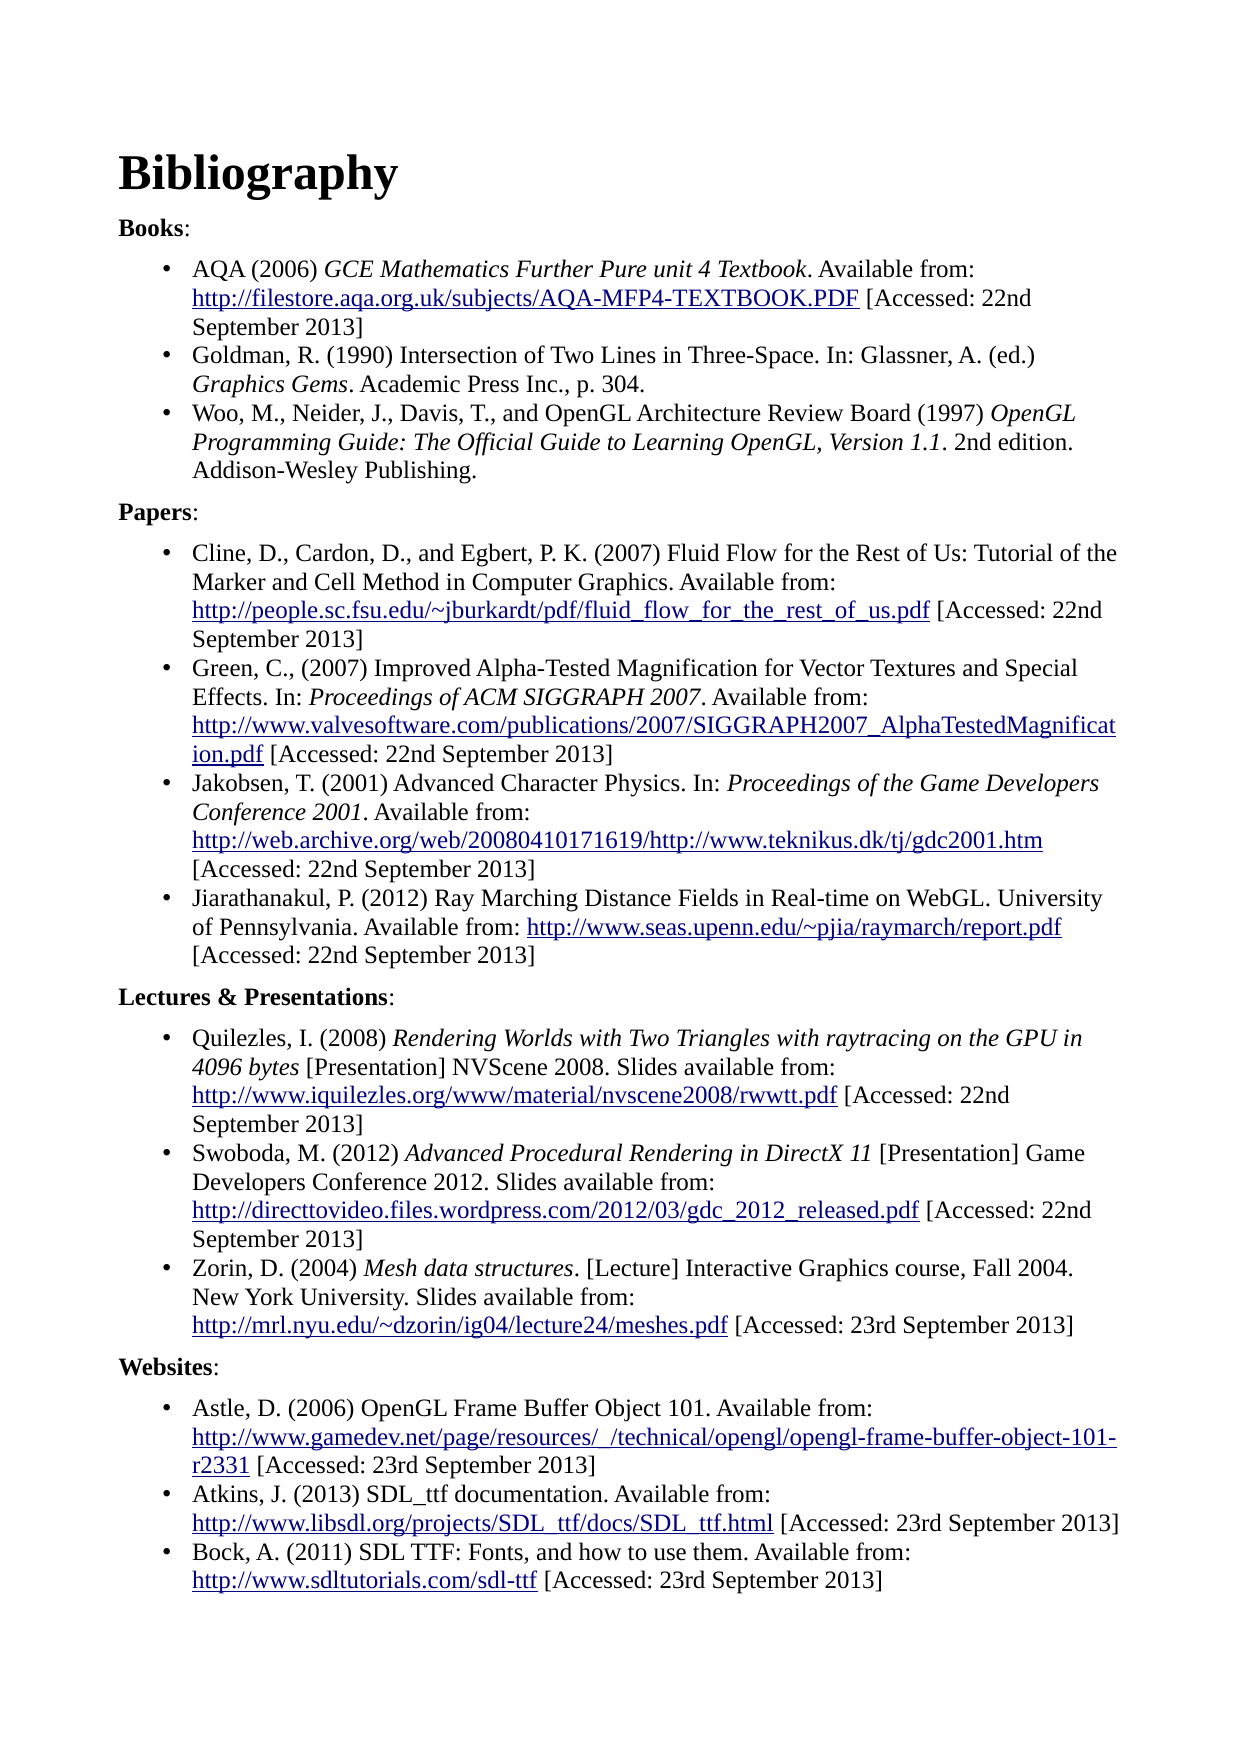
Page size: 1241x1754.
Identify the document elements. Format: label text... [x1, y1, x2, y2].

list Zorin, D. (2004) Mesh data structures. [Lecture] Interactive Graphics course, Fall 2004. New York University. Slides available from: http://mrl.nyu.edu/~dzorin/ig04/lecture24/meshes.pdf [Accessed: 23rd September 2013] [162, 1253, 1122, 1339]
list AQA (2006) GCE Mathematics Further Pure unit 4 Textbook. Available from: http://filestore.aqa.org.uk/subjects/AQA-MFP4-TEXTBOOK.PDF [Accessed: 22nd September 2013] [162, 254, 1122, 341]
list Woo, M., Neider, J., Davis, T., and OpenGL Architecture Review Board (1997) OpenGL Programming Guide: The Official Guide to Learning OpenGL, Version 1.1. 2nd edition. Addison-Wesley Publishing. [162, 398, 1122, 484]
list Astle, D. (2006) OpenGL Frame Buffer Object 101. Available from: http://www.gamedev.net/page/resources/_/technical/opengl/opengl-frame-buffer-object-101-r2331 [Accessed: 23rd September 2013] [162, 1393, 1122, 1479]
list Jakobsen, T. (2001) Advanced Character Physics. In: Proceedings of the Game Developers Conference 2001. Available from: http://web.archive.org/web/20080410171619/http://www.teknikus.dk/tj/gdc2001.htm [Accessed: 22nd September 2013] [162, 768, 1122, 883]
text Lectures & Presentations: [118, 982, 1122, 1011]
list Bock, A. (2011) SDL TTF: Fonts, and how to use them. Available from: http://www.sdltutorials.com/sdl-ttf [Accessed: 23rd September 2013] [162, 1537, 1122, 1594]
list Jiarathanakul, P. (2012) Ray Marching Distance Fields in Real-time on WebGL. University of Pennsylvania. Available from: http://www.seas.upenn.edu/~pjia/raymarch/report.pdf [Accessed: 22nd September 2013] [162, 883, 1122, 969]
subtitle Bibliography [118, 143, 1122, 201]
list Quilezles, I. (2008) Rendering Worlds with Two Triangles with raytracing on the GPU in 4096 bytes [Presentation] NVScene 2008. Slides available from: http://www.iquilezles.org/www/material/nvscene2008/rwwtt.pdf [Accessed: 22nd September 2013] [162, 1023, 1122, 1138]
list Green, C., (2007) Improved Alpha-Tested Magnification for Vector Textures and Special Effects. In: Proceedings of ACM SIGGRAPH 2007. Available from: http://www.valvesoftware.com/publications/2007/SIGGRAPH2007_AlphaTestedMagnification.pdf [Accessed: 22nd September 2013] [162, 653, 1122, 768]
list Swoboda, M. (2012) Advanced Procedural Rendering in DirectX 11 [Presentation] Game Developers Conference 2012. Slides available from: http://directtovideo.files.wordpress.com/2012/03/gdc_2012_released.pdf [Accessed: 22nd September 2013] [162, 1138, 1122, 1253]
text Books: [118, 213, 1122, 242]
text Papers: [118, 497, 1122, 526]
text Websites: [118, 1352, 1122, 1381]
list Atkins, J. (2013) SDL_ttf documentation. Available from: http://www.libsdl.org/projects/SDL_ttf/docs/SDL_ttf.html [Accessed: 23rd September 2013] [162, 1479, 1122, 1537]
list Cline, D., Cardon, D., and Egbert, P. K. (2007) Fluid Flow for the Rest of Us: Tutorial of the Marker and Cell Method in Computer Graphics. Available from: http://people.sc.fsu.edu/~jburkardt/pdf/fluid_flow_for_the_rest_of_us.pdf [Accessed: 22nd September 2013] [162, 538, 1122, 653]
list Goldman, R. (1990) Intersection of Two Lines in Three-Space. In: Glassner, A. (ed.) Graphics Gems. Academic Press Inc., p. 304. [162, 341, 1122, 398]
